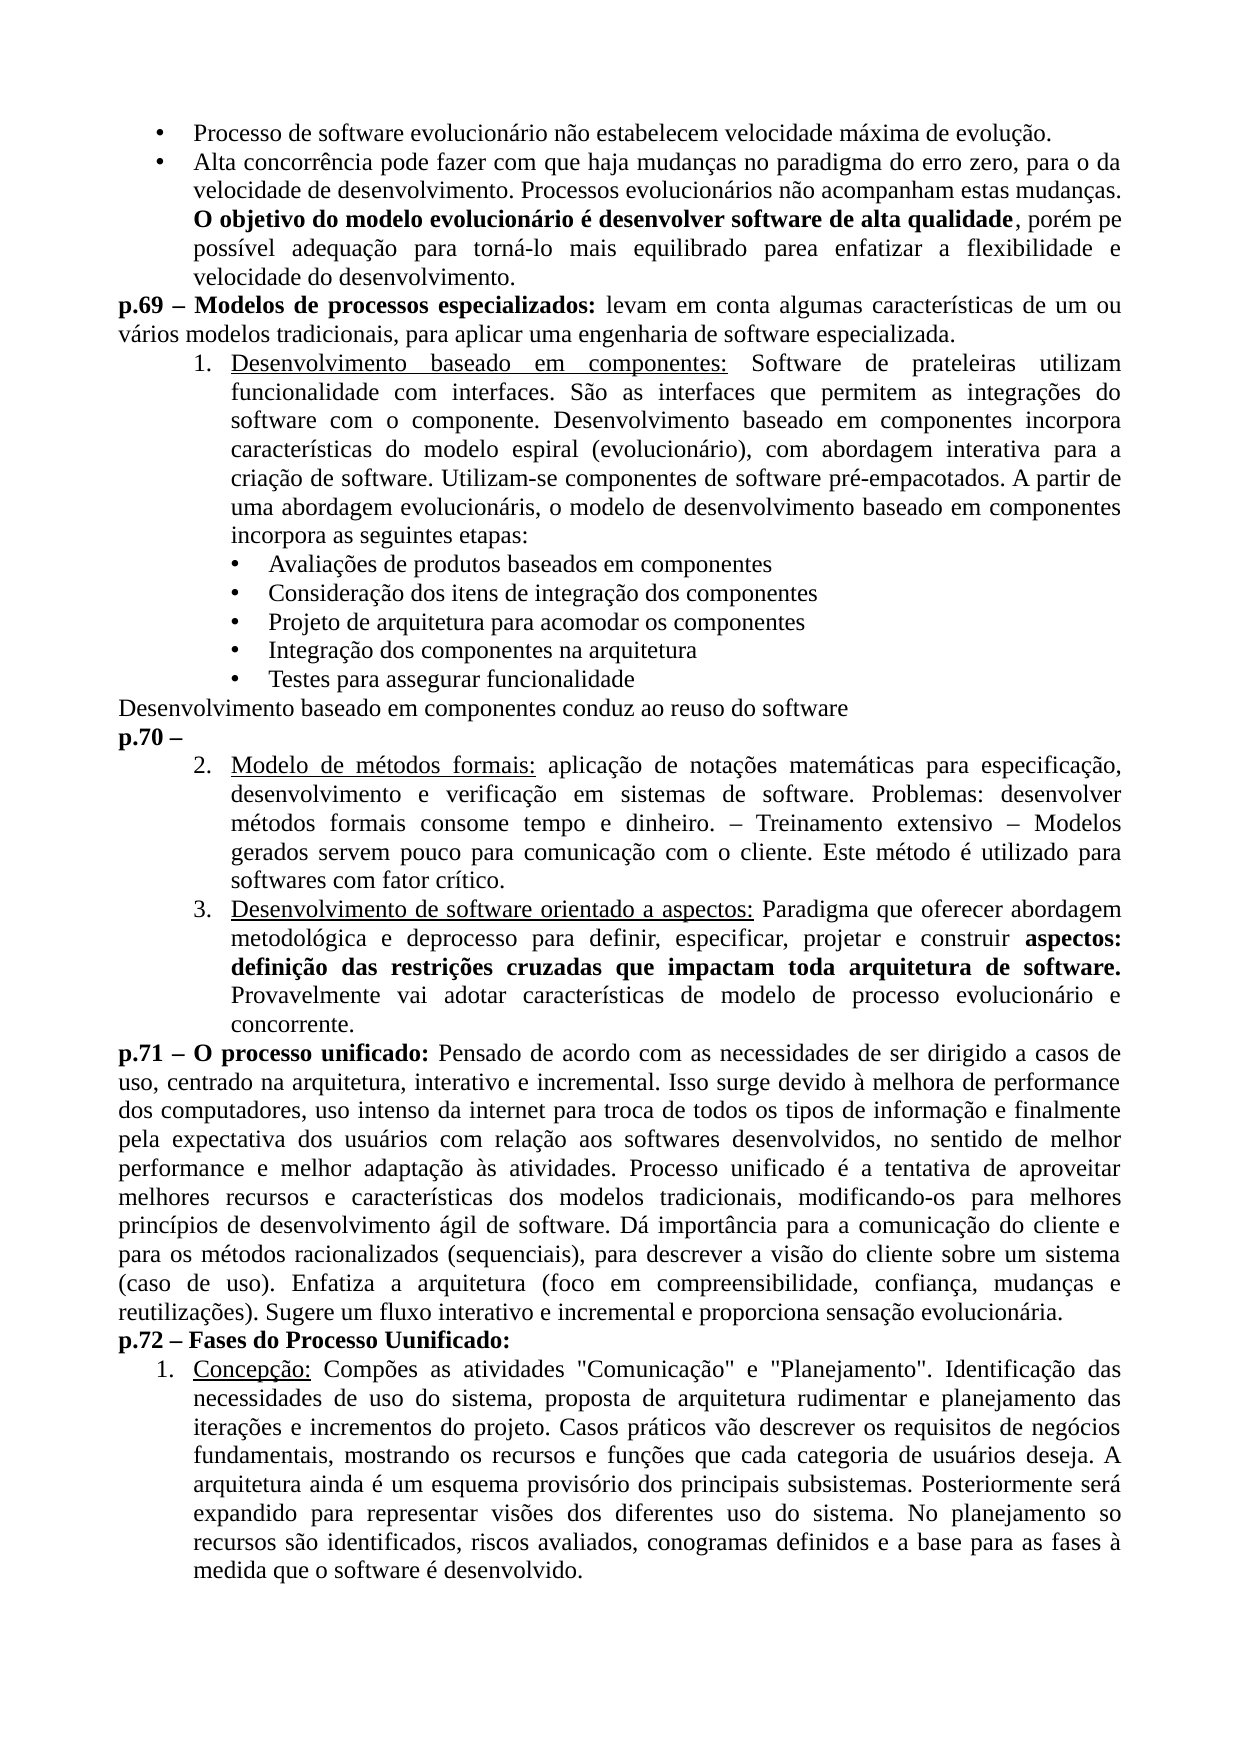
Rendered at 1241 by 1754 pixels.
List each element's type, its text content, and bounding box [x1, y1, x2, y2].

text p.70 – [118, 722, 1122, 751]
text Desenvolvimento baseado em componentes conduz ao reuso do software [118, 693, 1122, 722]
text p.72 – Fases do Processo Uunificado: [118, 1326, 1122, 1354]
list Desenvolvimento baseado em componentes: Software de prateleiras utilizam funcionalidade com interfaces. São as interfaces que permitem as integrações do software com o componente. Desenvolvimento baseado em componentes incorpora características do modelo espiral (evolucionário), com abordagem interativa para a criação de software. Utilizam-se componentes de software pré-empacotados. A partir de uma abordagem evolucionáris, o modelo de desenvolvimento baseado em componentes incorpora as seguintes etapas: [193, 348, 1122, 549]
list Consideração dos itens de integração dos componentes [231, 578, 1122, 607]
list Processo de software evolucionário não estabelecem velocidade máxima de evolução. [156, 118, 1122, 147]
list Testes para assegurar funcionalidade [231, 664, 1122, 693]
list Desenvolvimento de software orientado a aspectos: Paradigma que oferecer abordagem metodológica e deprocesso para definir, especificar, projetar e construir aspectos: definição das restrições cruzadas que impactam toda arquitetura de software. Provavelmente vai adotar características de modelo de processo evolucionário e concorrente. [193, 894, 1122, 1038]
list Alta concorrência pode fazer com que haja mudanças no paradigma do erro zero, para o da velocidade de desenvolvimento. Processos evolucionários não acompanham estas mudanças. O objetivo do modelo evolucionário é desenvolver software de alta qualidade, porém pe possível adequação para torná-lo mais equilibrado parea enfatizar a flexibilidade e velocidade do desenvolvimento. [156, 147, 1122, 291]
list Avaliações de produtos baseados em componentes [231, 549, 1122, 578]
list Modelo de métodos formais: aplicação de notações matemáticas para especificação, desenvolvimento e verificação em sistemas de software. Problemas: desenvolver métodos formais consome tempo e dinheiro. – Treinamento extensivo – Modelos gerados servem pouco para comunicação com o cliente. Este método é utilizado para softwares com fator crítico. [193, 751, 1122, 894]
list Integração dos componentes na arquitetura [231, 636, 1122, 664]
list Projeto de arquitetura para acomodar os componentes [231, 607, 1122, 636]
text p.71 – O processo unificado: Pensado de acordo com as necessidades de ser dirigido a casos de uso, centrado na arquitetura, interativo e incremental. Isso surge devido à melhora de performance dos computadores, uso intenso da internet para troca de todos os tipos de informação e finalmente pela expectativa dos usuários com relação aos softwares desenvolvidos, no sentido de melhor performance e melhor adaptação às atividades. Processo unificado é a tentativa de aproveitar melhores recursos e características dos modelos tradicionais, modificando-os para melhores princípios de desenvolvimento ágil de software. Dá importância para a comunicação do cliente e para os métodos racionalizados (sequenciais), para descrever a visão do cliente sobre um sistema (caso de uso). Enfatiza a arquitetura (foco em compreensibilidade, confiança, mudanças e reutilizações). Sugere um fluxo interativo e incremental e proporciona sensação evolucionária. [118, 1038, 1122, 1326]
list Concepção: Compões as atividades "Comunicação" e "Planejamento". Identificação das necessidades de uso do sistema, proposta de arquitetura rudimentar e planejamento das iterações e incrementos do projeto. Casos práticos vão descrever os requisitos de negócios fundamentais, mostrando os recursos e funções que cada categoria de usuários deseja. A arquitetura ainda é um esquema provisório dos principais subsistemas. Posteriormente será expandido para representar visões dos diferentes uso do sistema. No planejamento so recursos são identificados, riscos avaliados, conogramas definidos e a base para as fases à medida que o software é desenvolvido. [156, 1354, 1122, 1584]
text p.69 – Modelos de processos especializados: levam em conta algumas características de um ou vários modelos tradicionais, para aplicar uma engenharia de software especializada. [118, 291, 1122, 348]
